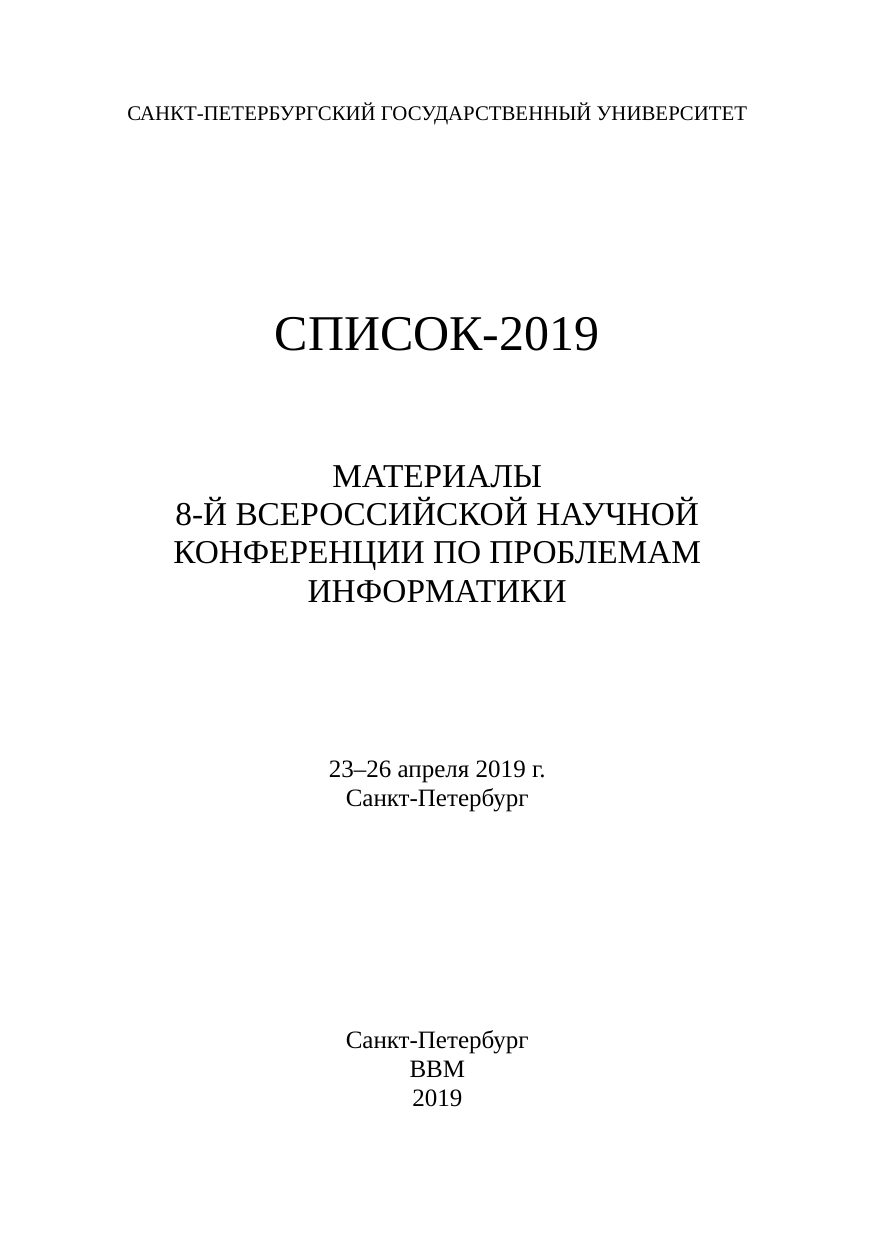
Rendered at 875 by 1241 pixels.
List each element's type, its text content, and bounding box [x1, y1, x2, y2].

text Материалы 8-й всероссийской научной конференции по проблемам информатики [100, 456, 774, 609]
text 23–26 апреля 2019 г. Санкт-Петербург [100, 754, 774, 811]
text Санкт-Петербург ВВМ 2019 [100, 1025, 774, 1112]
text Санкт-Петербургский государственный университет [100, 100, 774, 124]
text СПИСОК-2019 [100, 304, 774, 361]
